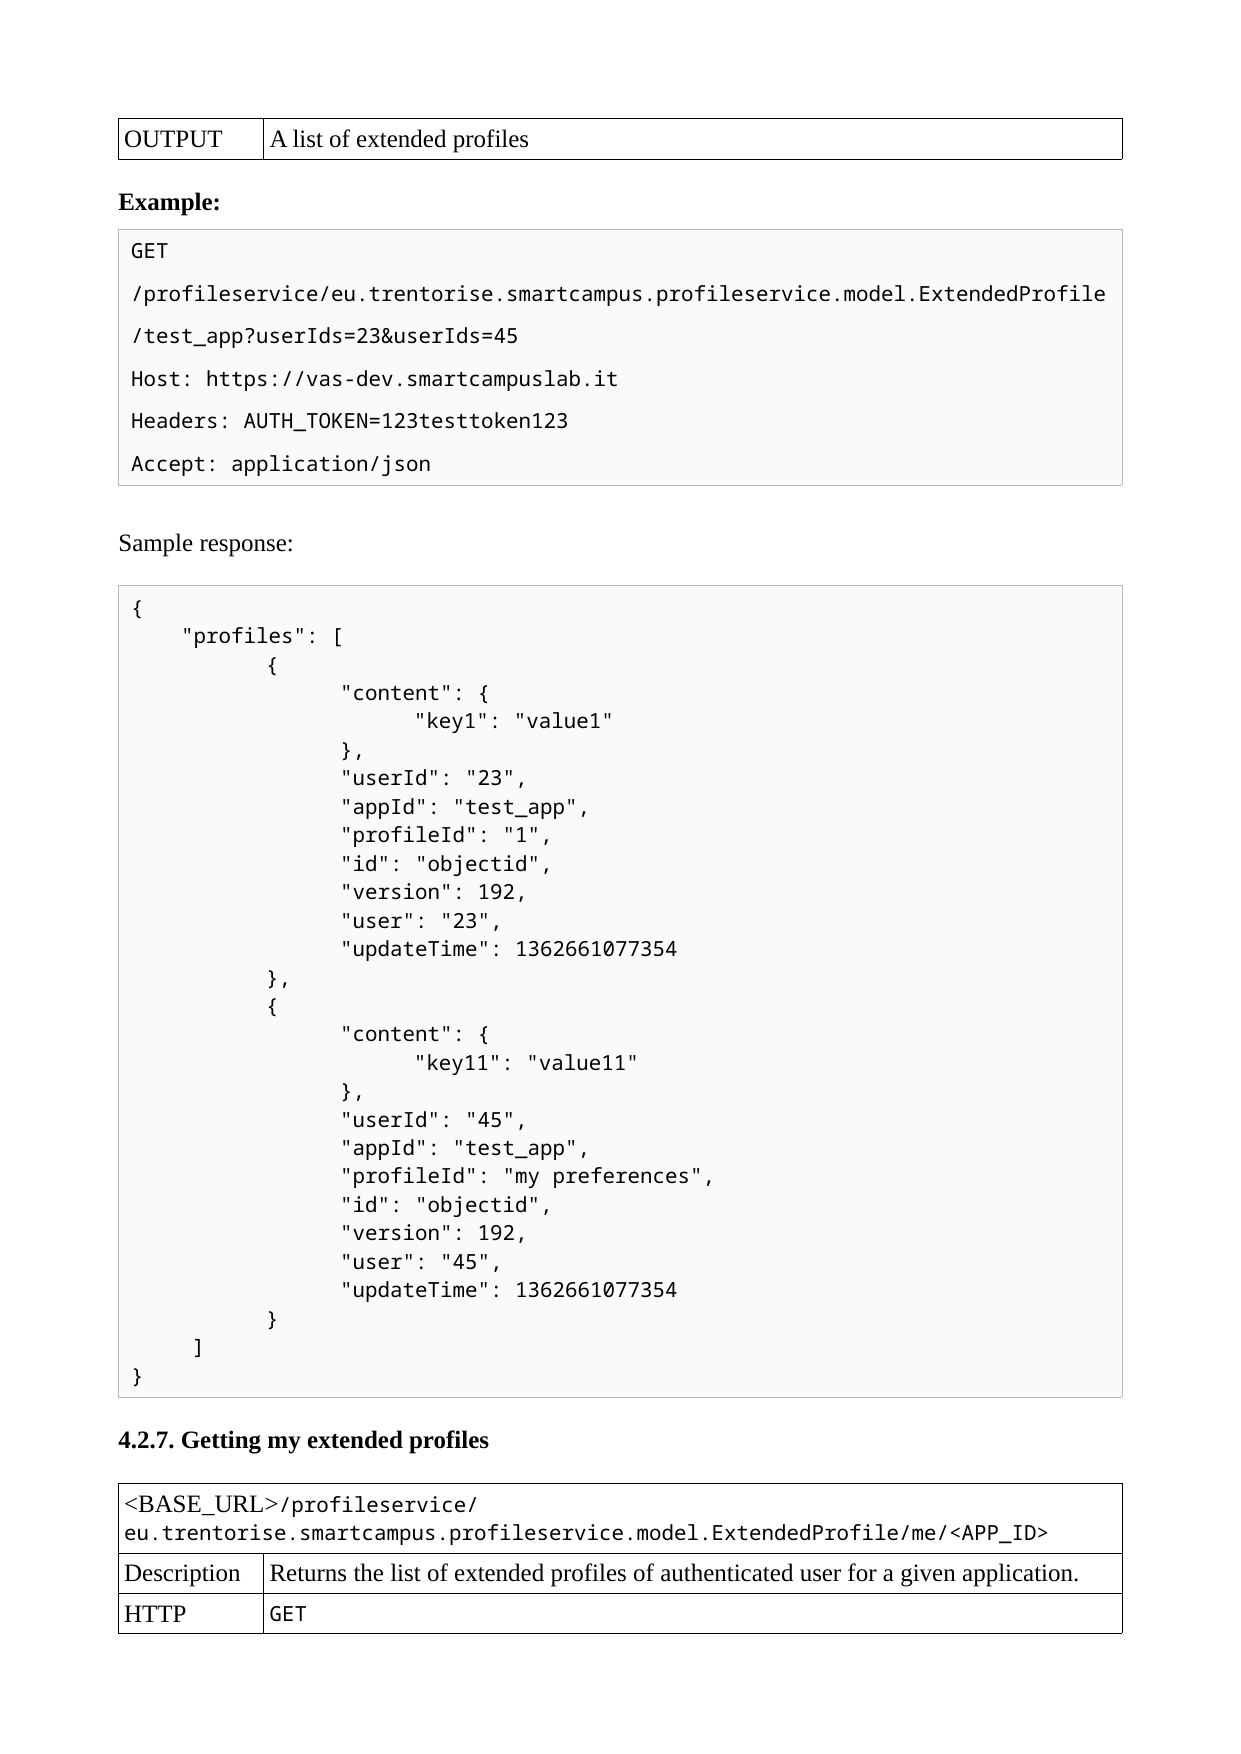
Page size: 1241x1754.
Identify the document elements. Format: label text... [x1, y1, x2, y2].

text "content": { [119, 671, 1122, 699]
text Accept: application/json [119, 442, 1122, 485]
text } [119, 1296, 1122, 1325]
text { [119, 983, 1122, 1012]
table_header <BASE_URL>/profileservice/eu.trentorise.smartcampus.profileservice.model.ExtendedProfile/me/<APP_ID> [119, 1484, 1122, 1552]
text }, [119, 1069, 1122, 1097]
text ] [119, 1325, 1122, 1353]
text "profiles": [ [119, 614, 1122, 642]
text "appId": "test_app", [119, 784, 1122, 813]
text Sample response: [118, 528, 1122, 557]
table_cell Description [119, 1554, 263, 1593]
text Example: [118, 187, 1122, 216]
text "id": "objectid", [119, 841, 1122, 870]
text "id": "objectid", [119, 1182, 1122, 1211]
text "version": 192, [119, 1211, 1122, 1239]
text "profileId": "1", [119, 813, 1122, 841]
text "userId": "45", [119, 1097, 1122, 1126]
text "appId": "test_app", [119, 1126, 1122, 1154]
table_cell HTTP [119, 1594, 263, 1633]
text Headers: AUTH_TOKEN=123testtoken123 [119, 399, 1122, 435]
text 4.2.7. Getting my extended profiles [118, 1426, 1122, 1454]
text Host: https://vas-dev.smartcampuslab.it [119, 356, 1122, 392]
table_cell A list of extended profiles [264, 119, 1122, 158]
text "userId": "23", [119, 756, 1122, 784]
text "profileId": "my preferences", [119, 1154, 1122, 1182]
text }, [119, 727, 1122, 756]
text "updateTime": 1362661077354 [119, 927, 1122, 955]
table_cell OUTPUT [119, 119, 263, 158]
text "key11": "value11" [119, 1040, 1122, 1069]
text "updateTime": 1362661077354 [119, 1268, 1122, 1296]
text GET /profileservice/eu.trentorise.smartcampus.profileservice.model.ExtendedProfile/test_app?userIds=23&userIds=45 [119, 230, 1122, 350]
table_cell Returns the list of extended profiles of authenticated user for a given application. [264, 1554, 1122, 1593]
text "version": 192, [119, 870, 1122, 898]
table_cell GET [264, 1594, 1122, 1633]
text "user": "23", [119, 898, 1122, 927]
text } [119, 1353, 1122, 1397]
text { [119, 642, 1122, 671]
text }, [119, 955, 1122, 983]
text "key1": "value1" [119, 699, 1122, 727]
text "user": "45", [119, 1239, 1122, 1268]
text "content": { [119, 1012, 1122, 1040]
text { [119, 586, 1122, 614]
